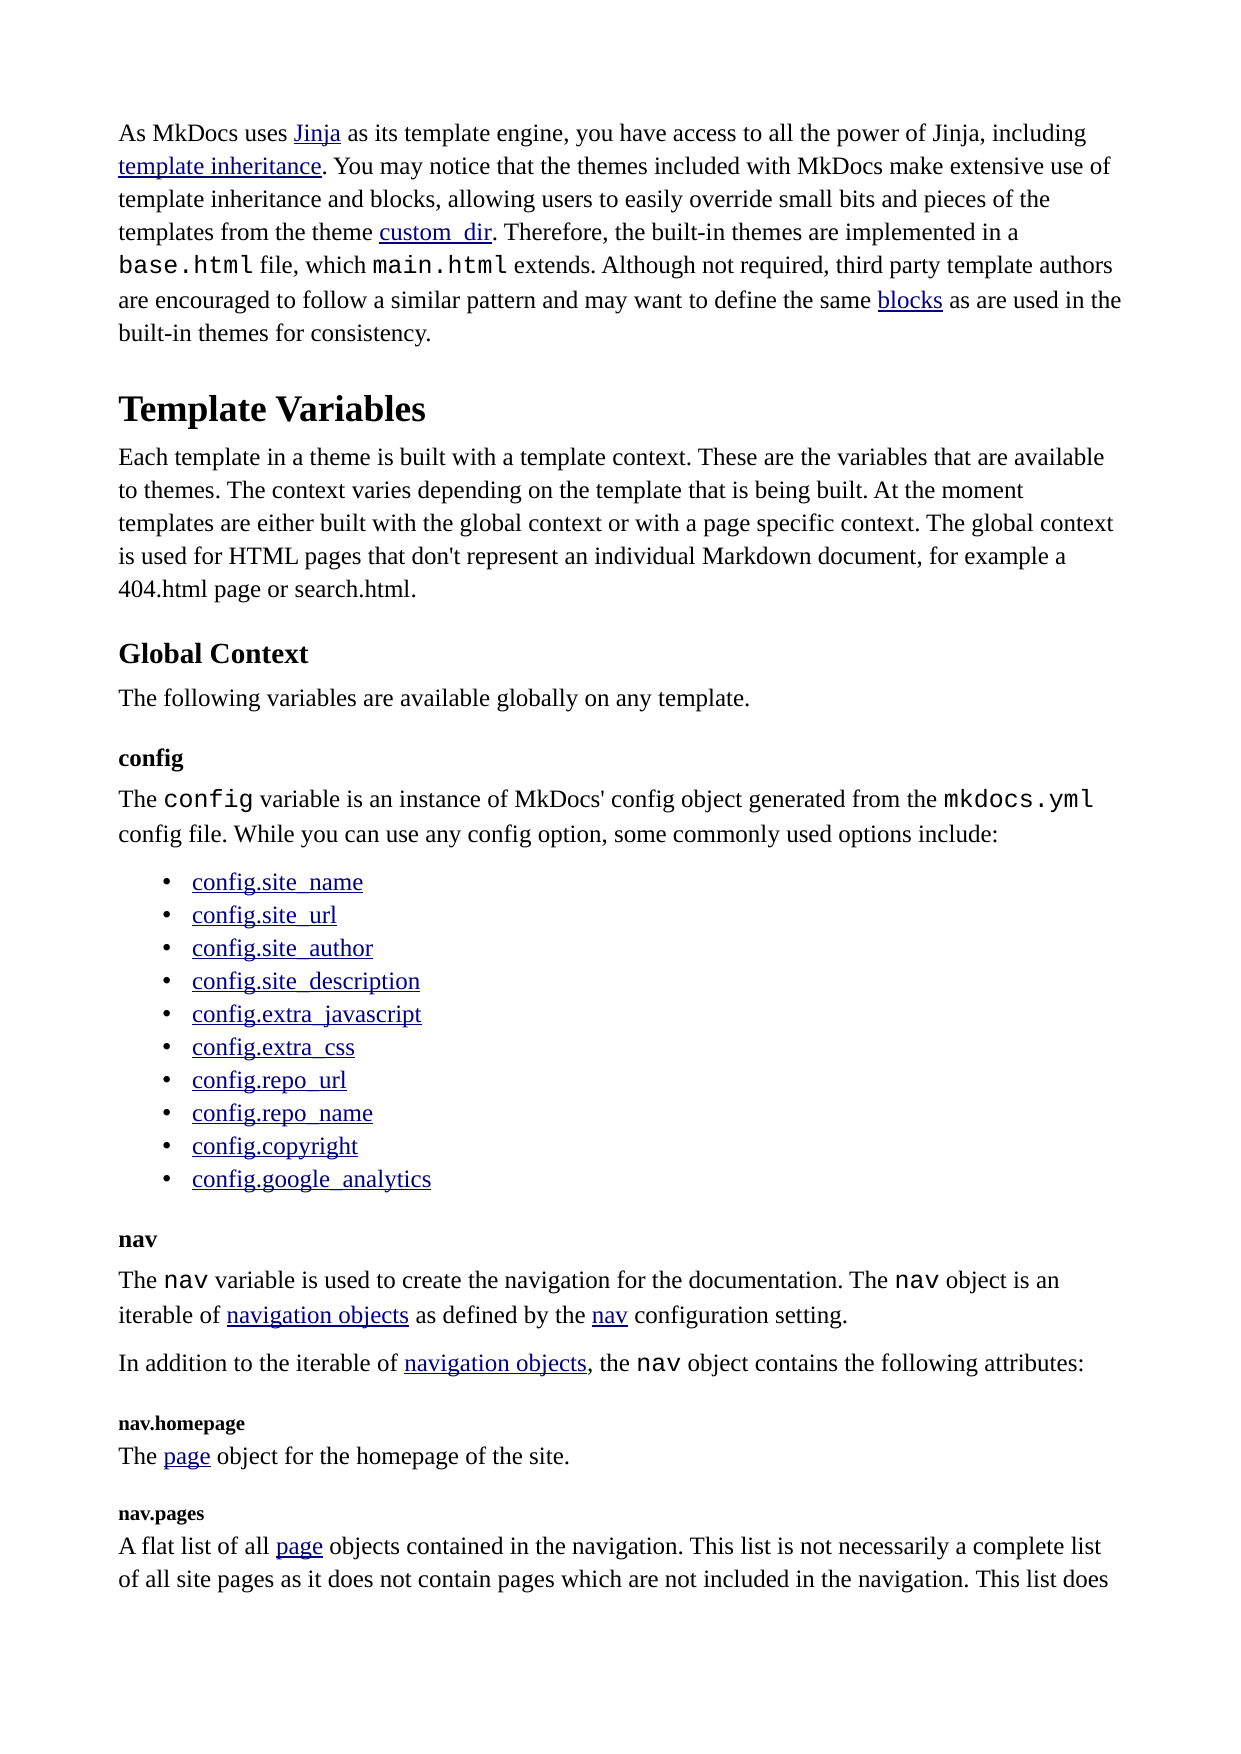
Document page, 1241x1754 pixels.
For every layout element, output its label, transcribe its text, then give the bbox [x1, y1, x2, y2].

subtitle nav [118, 1224, 1122, 1253]
subtitle Template Variables [118, 387, 1122, 430]
list config.repo_url [162, 1065, 1122, 1094]
list config.repo_name [162, 1098, 1122, 1127]
text The page object for the homepage of the site. [118, 1441, 1122, 1469]
subtitle nav.pages [118, 1501, 1122, 1525]
text Each template in a theme is built with a template context. These are the variables that are available to themes. The context varies depending on the template that is being built. At the moment templates are either built with the global context or with a page specific context. The global context is used for HTML pages that don't represent an individual Markdown document, for example a 404.html page or search.html. [118, 442, 1122, 603]
subtitle Global Context [118, 637, 1122, 670]
subtitle config [118, 743, 1122, 772]
list config.google_analytics [162, 1164, 1122, 1193]
list config.extra_javascript [162, 999, 1122, 1028]
text As MkDocs uses Jinja as its template engine, you have access to all the power of Jinja, including template inheritance. You may notice that the themes included with MkDocs make extensive use of template inheritance and blocks, allowing users to easily override small bits and pieces of the templates from the theme custom_dir. Therefore, the built-in themes are implemented in a base.html file, which main.html extends. Although not required, third party template authors are encouraged to follow a similar pattern and may want to define the same blocks as are used in the built-in themes for consistency. [118, 118, 1122, 347]
subtitle nav.homepage [118, 1411, 1122, 1434]
list config.copyright [162, 1131, 1122, 1160]
list config.site_name [162, 867, 1122, 896]
text A flat list of all page objects contained in the navigation. This list is not necessarily a complete list of all site pages as it does not contain pages which are not included in the navigation. This list does [118, 1531, 1122, 1593]
list config.extra_css [162, 1032, 1122, 1061]
text The nav variable is used to create the navigation for the documentation. The nav object is an iterable of navigation objects as defined by the nav configuration setting. [118, 1265, 1122, 1329]
text In addition to the iterable of navigation objects, the nav object contains the following attributes: [118, 1348, 1122, 1379]
list config.site_author [162, 933, 1122, 962]
text The following variables are available globally on any template. [118, 683, 1122, 711]
text The config variable is an instance of MkDocs' config object generated from the mkdocs.yml config file. While you can use any config option, some commonly used options include: [118, 784, 1122, 848]
list config.site_url [162, 900, 1122, 928]
list config.site_description [162, 966, 1122, 994]
